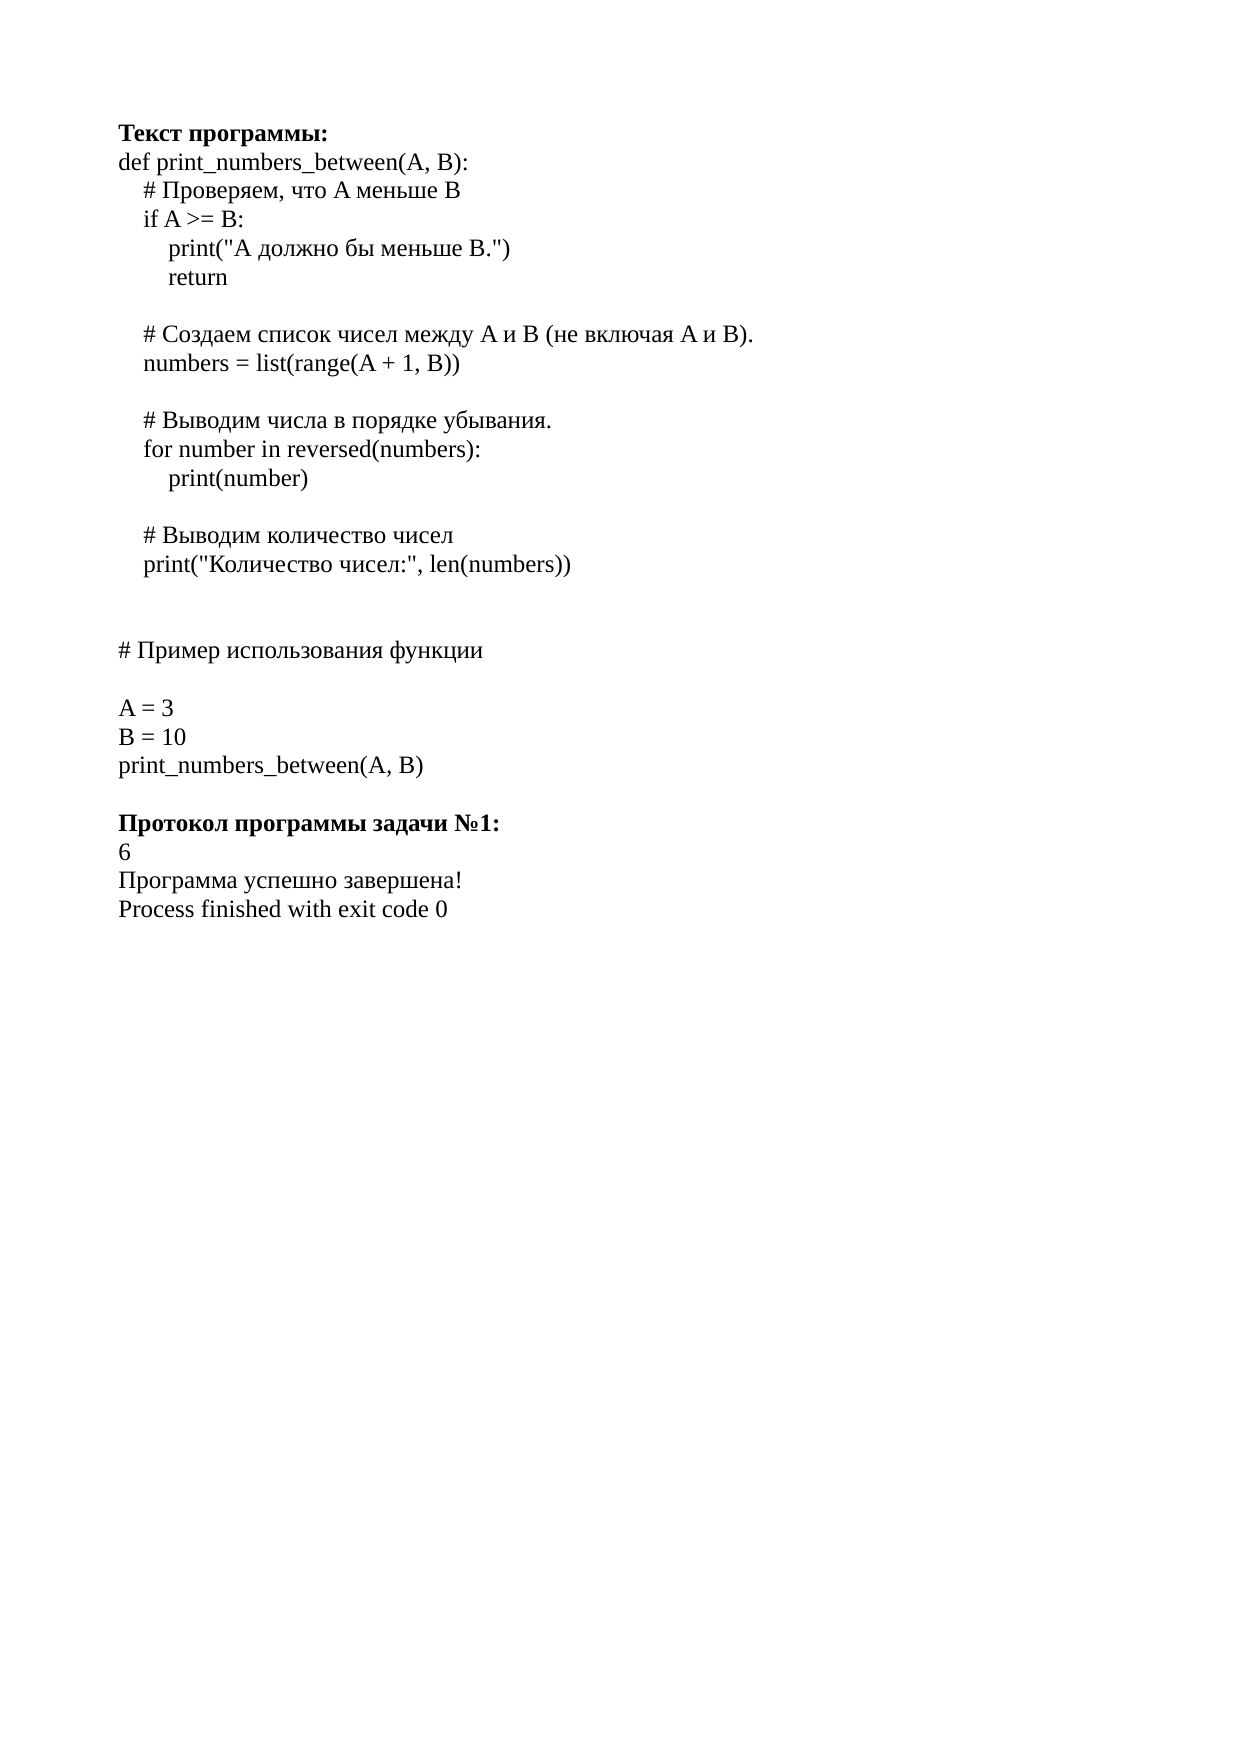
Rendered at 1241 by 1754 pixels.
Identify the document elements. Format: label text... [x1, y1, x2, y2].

text for number in reversed(numbers): [118, 434, 1122, 463]
text # Проверяем, что A меньше B [118, 176, 1122, 204]
text if A >= B: [118, 204, 1122, 233]
text # Выводим числа в порядке убывания. [118, 406, 1122, 434]
text print_numbers_between(A, B) [118, 751, 1122, 779]
text Протокол программы задачи №1: [118, 808, 1122, 837]
text 6 [118, 837, 1122, 866]
text numbers = list(range(A + 1, B)) [118, 348, 1122, 377]
text # Пример использования функции [118, 636, 1122, 664]
text B = 10 [118, 722, 1122, 751]
text # Выводим количество чисел [118, 521, 1122, 549]
text return [118, 262, 1122, 291]
text A = 3 [118, 693, 1122, 722]
text # Создаем список чисел между A и B (не включая A и B). [118, 319, 1122, 348]
text def print_numbers_between(A, B): [118, 147, 1122, 176]
text print("А должно бы меньше B.") [118, 233, 1122, 262]
text print("Количество чисел:", len(numbers)) [118, 549, 1122, 578]
text Программа успешно завершена! [118, 866, 1122, 894]
text print(number) [118, 463, 1122, 492]
text Текст программы: [118, 118, 1122, 147]
text Process finished with exit code 0 [118, 894, 1122, 923]
